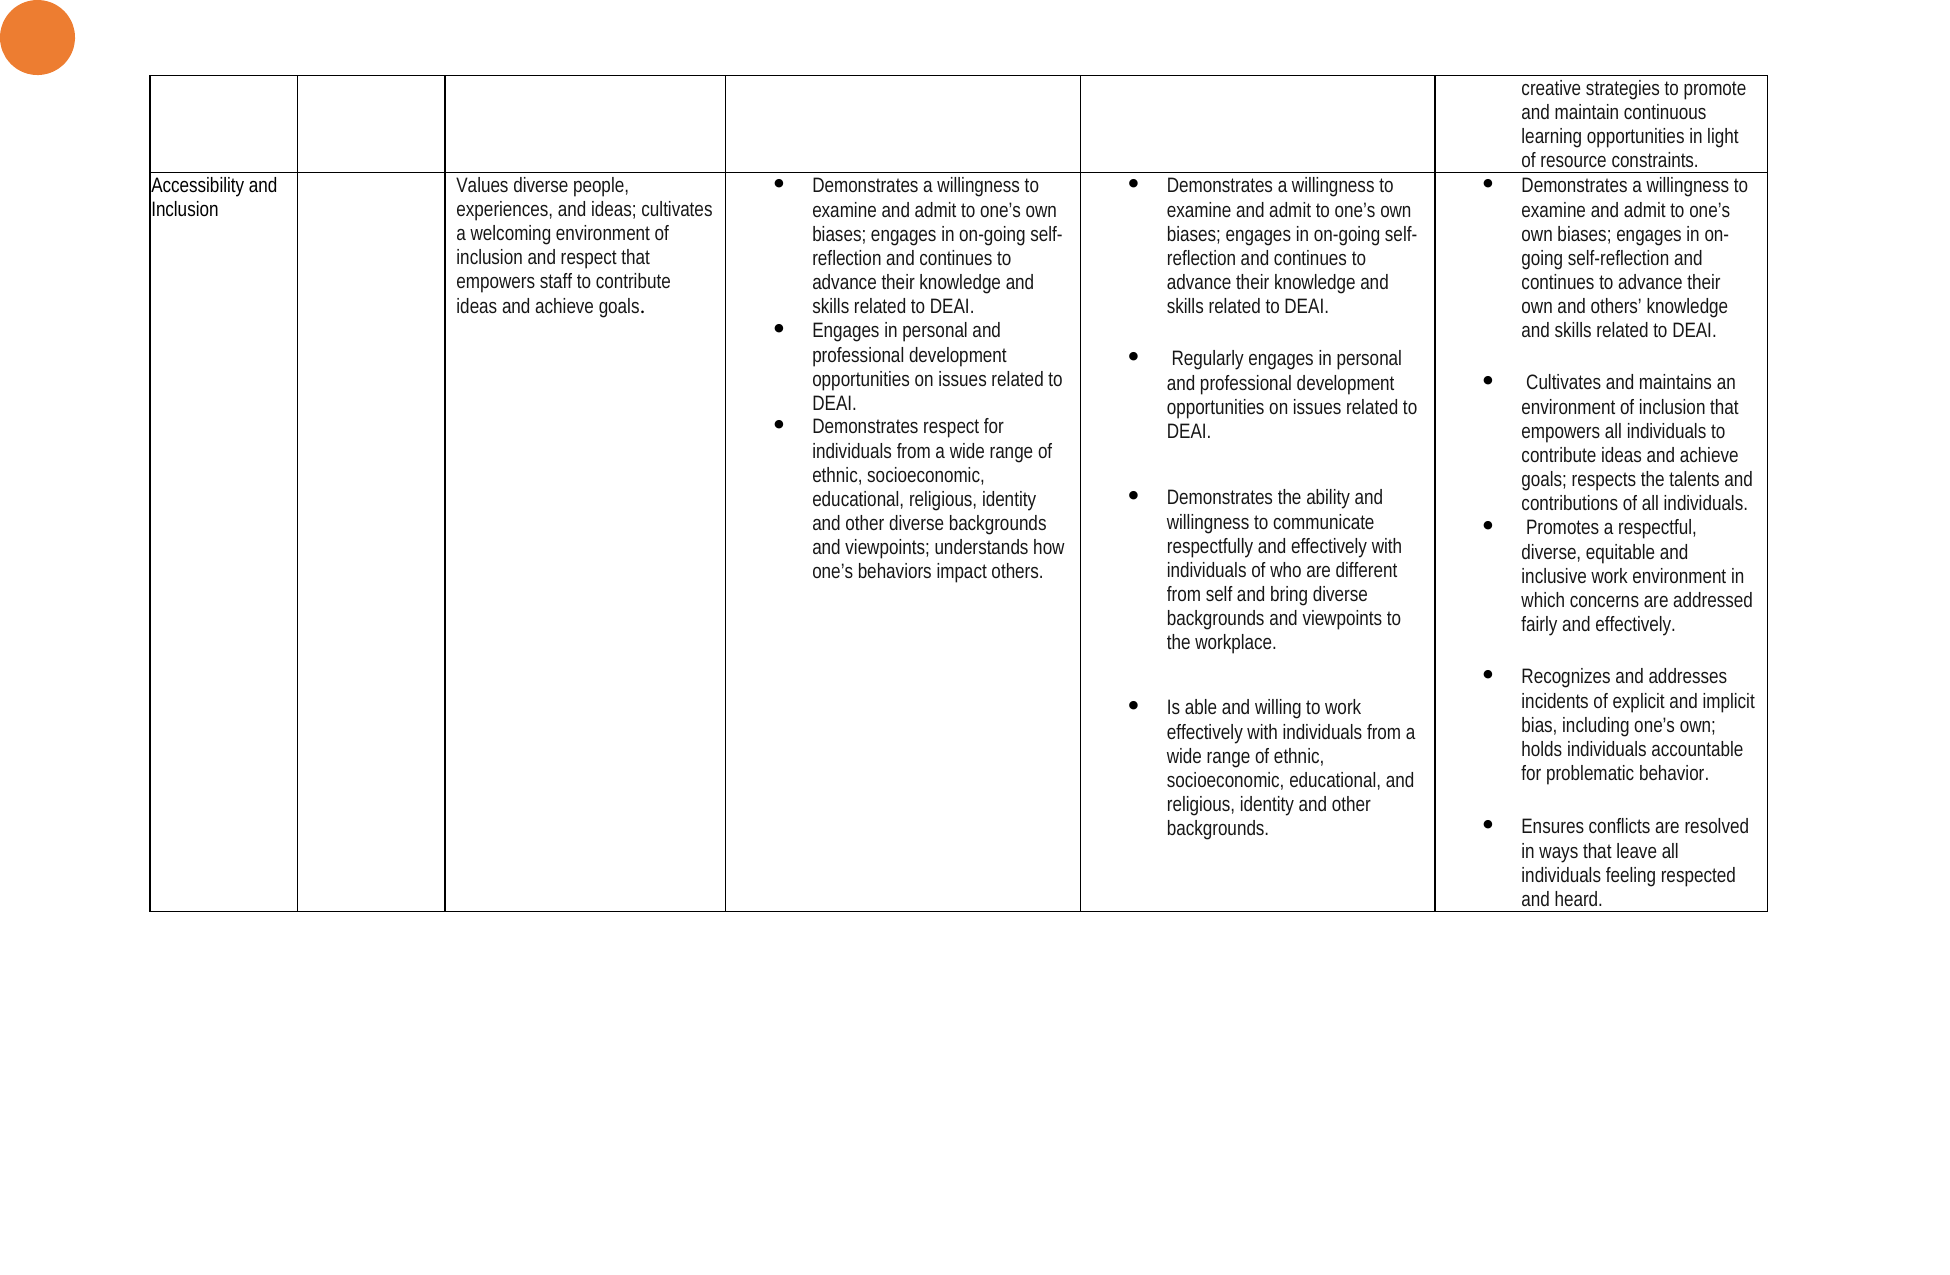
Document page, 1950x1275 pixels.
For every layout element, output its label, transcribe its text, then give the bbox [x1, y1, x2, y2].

table_cell Values diverse people, experiences, and ideas; cultivates a welcoming environment of inclusion and respect that empowers staff to contribute ideas and achieve goals. [446, 173, 725, 911]
table_cell Demonstrates a willingness to examine and admit to one’s own biases; engages in on-going self-reflection and continues to advance their knowledge and skills related to DEAI. Regularly engages in personal and professional development opportunities on issues related to DEAI. Demonstrates the ability and willingness to communicate respectfully and effectively with individuals of who are different from self and bring diverse backgrounds and viewpoints to the workplace. Is able and willing to work effectively with individuals from a wide range of ethnic, socioeconomic, educational, and religious, identity and other backgrounds. [1081, 173, 1434, 911]
table_cell [298, 76, 444, 172]
table_cell [1081, 76, 1434, 172]
table_cell [298, 173, 444, 911]
table_cell Demonstrates a willingness to examine and admit to one’s own biases; engages in on-going self-reflection and continues to advance their knowledge and skills related to DEAI. Engages in personal and professional development opportunities on issues related to DEAI. Demonstrates respect for individuals from a wide range of ethnic, socioeconomic, educational, religious, identity and other diverse backgrounds and viewpoints; understands how one’s behaviors impact others. [726, 173, 1080, 911]
table_cell [151, 76, 297, 172]
table_cell [1768, 75, 1800, 172]
table_cell [726, 76, 1080, 172]
table_cell creative strategies to promote and maintain continuous learning opportunities in light of resource constraints. [1436, 76, 1767, 172]
table_cell Demonstrates a willingness to examine and admit to one’s own biases; engages in on-going self-reflection and continues to advance their own and others’ knowledge and skills related to DEAI. Cultivates and maintains an environment of inclusion that empowers all individuals to contribute ideas and achieve goals; respects the talents and contributions of all individuals. Promotes a respectful, diverse, equitable and inclusive work environment in which concerns are addressed fairly and effectively. Recognizes and addresses incidents of explicit and implicit bias, including one’s own; holds individuals accountable for problematic behavior. Ensures conflicts are resolved in ways that leave all individuals feeling respected and heard. [1436, 173, 1767, 911]
table_cell [1768, 172, 1800, 911]
table_cell [446, 76, 725, 172]
table_cell Accessibility and Inclusion [151, 173, 297, 911]
